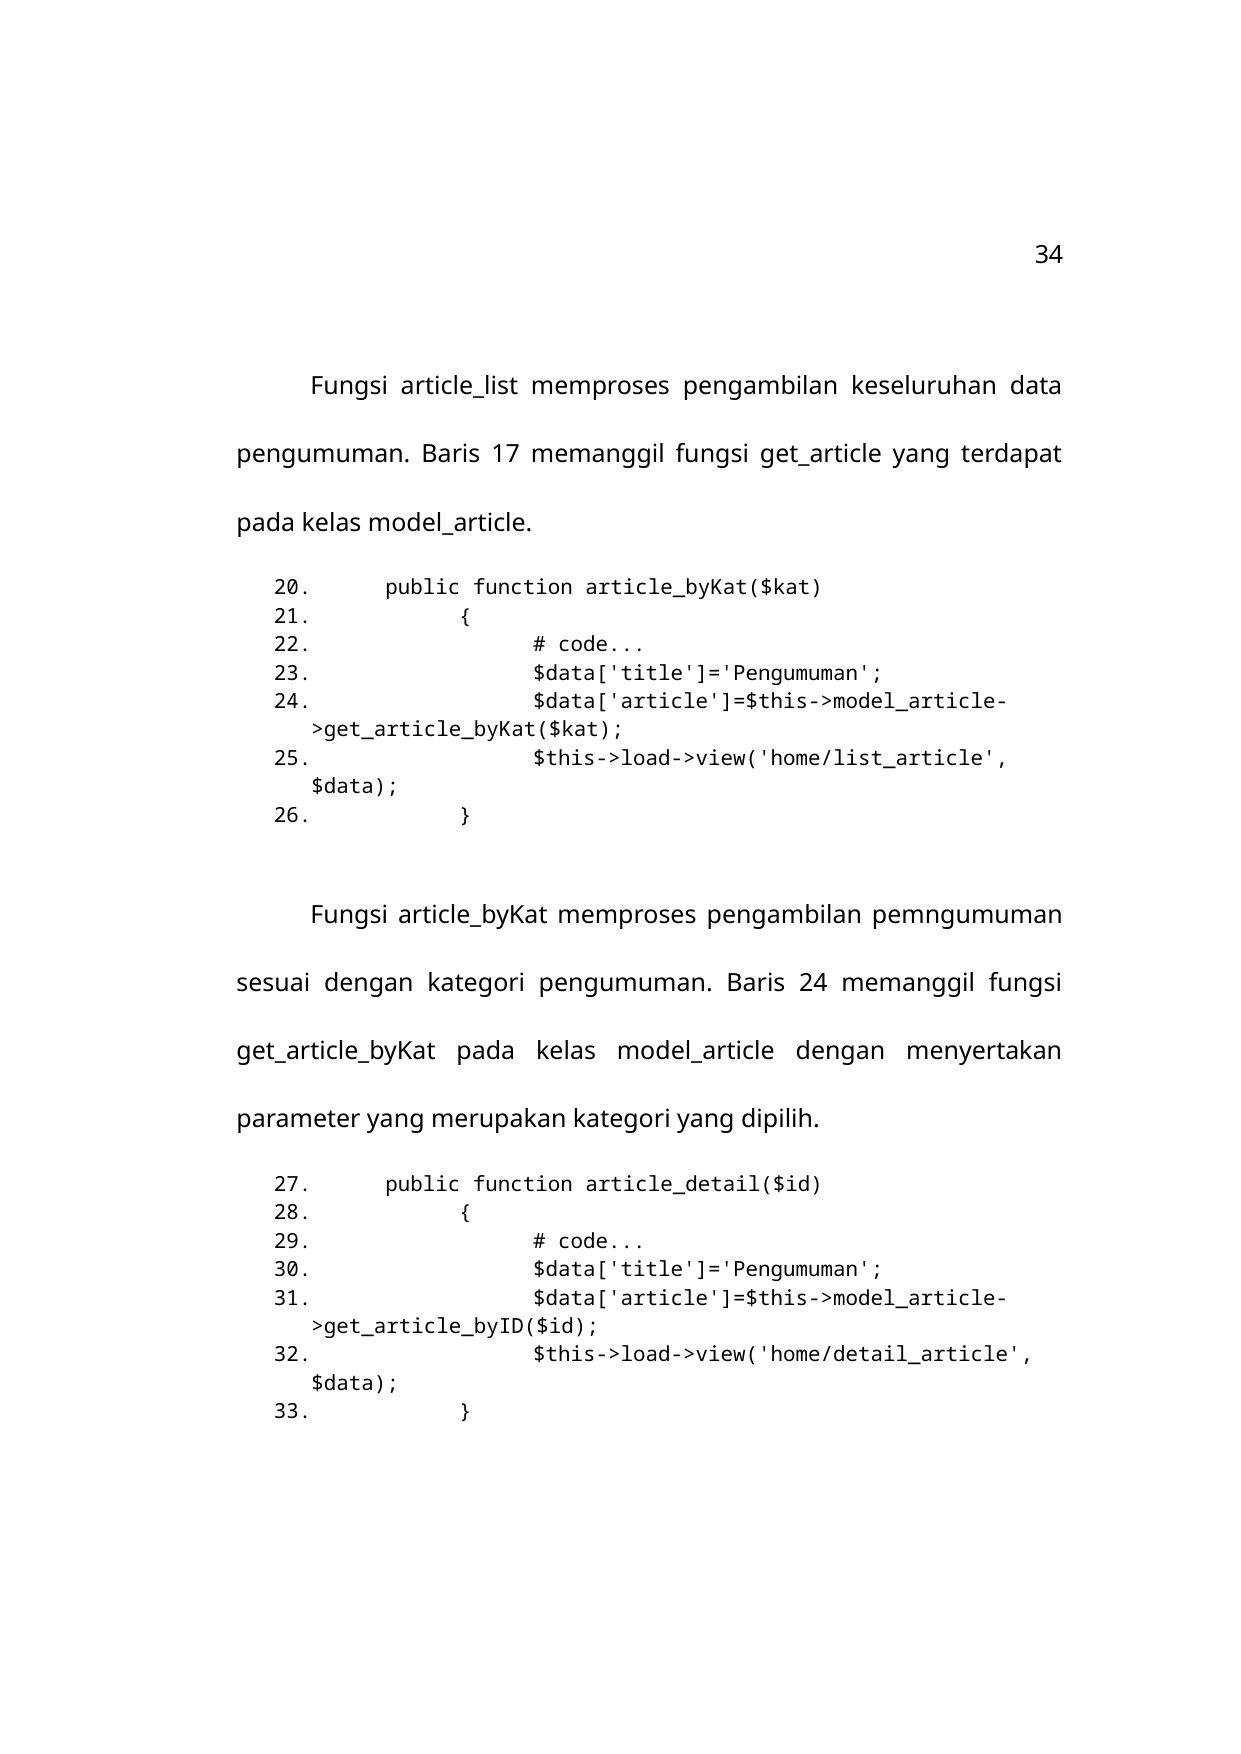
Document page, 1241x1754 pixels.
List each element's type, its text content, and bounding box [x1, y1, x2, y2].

list $data['article']=$this->model_article->get_article_byID($id); [274, 1283, 1063, 1339]
list } [274, 800, 1063, 828]
text Fungsi article_list memproses pengambilan keseluruhan data pengumuman. Baris 17 memanggil fungsi get_article yang terdapat pada kelas model_article. [236, 368, 1063, 538]
list $data['article']=$this->model_article->get_article_byKat($kat); [274, 686, 1063, 743]
list # code... [274, 629, 1063, 658]
text Fungsi article_byKat memproses pengambilan pemngumuman sesuai dengan kategori pengumuman. Baris 24 memanggil fungsi get_article_byKat pada kelas model_article dengan menyertakan parameter yang merupakan kategori yang dipilih. [236, 896, 1063, 1135]
list { [274, 601, 1063, 629]
list public function article_detail($id) [274, 1169, 1063, 1197]
list $this->load->view('home/list_article',$data); [274, 743, 1063, 800]
list $data['title']='Pengumuman'; [274, 658, 1063, 686]
list $this->load->view('home/detail_article',$data); [274, 1339, 1063, 1396]
list # code... [274, 1226, 1063, 1254]
list $data['title']='Pengumuman'; [274, 1254, 1063, 1283]
list } [274, 1396, 1063, 1425]
list public function article_byKat($kat) [274, 572, 1063, 601]
list { [274, 1197, 1063, 1226]
